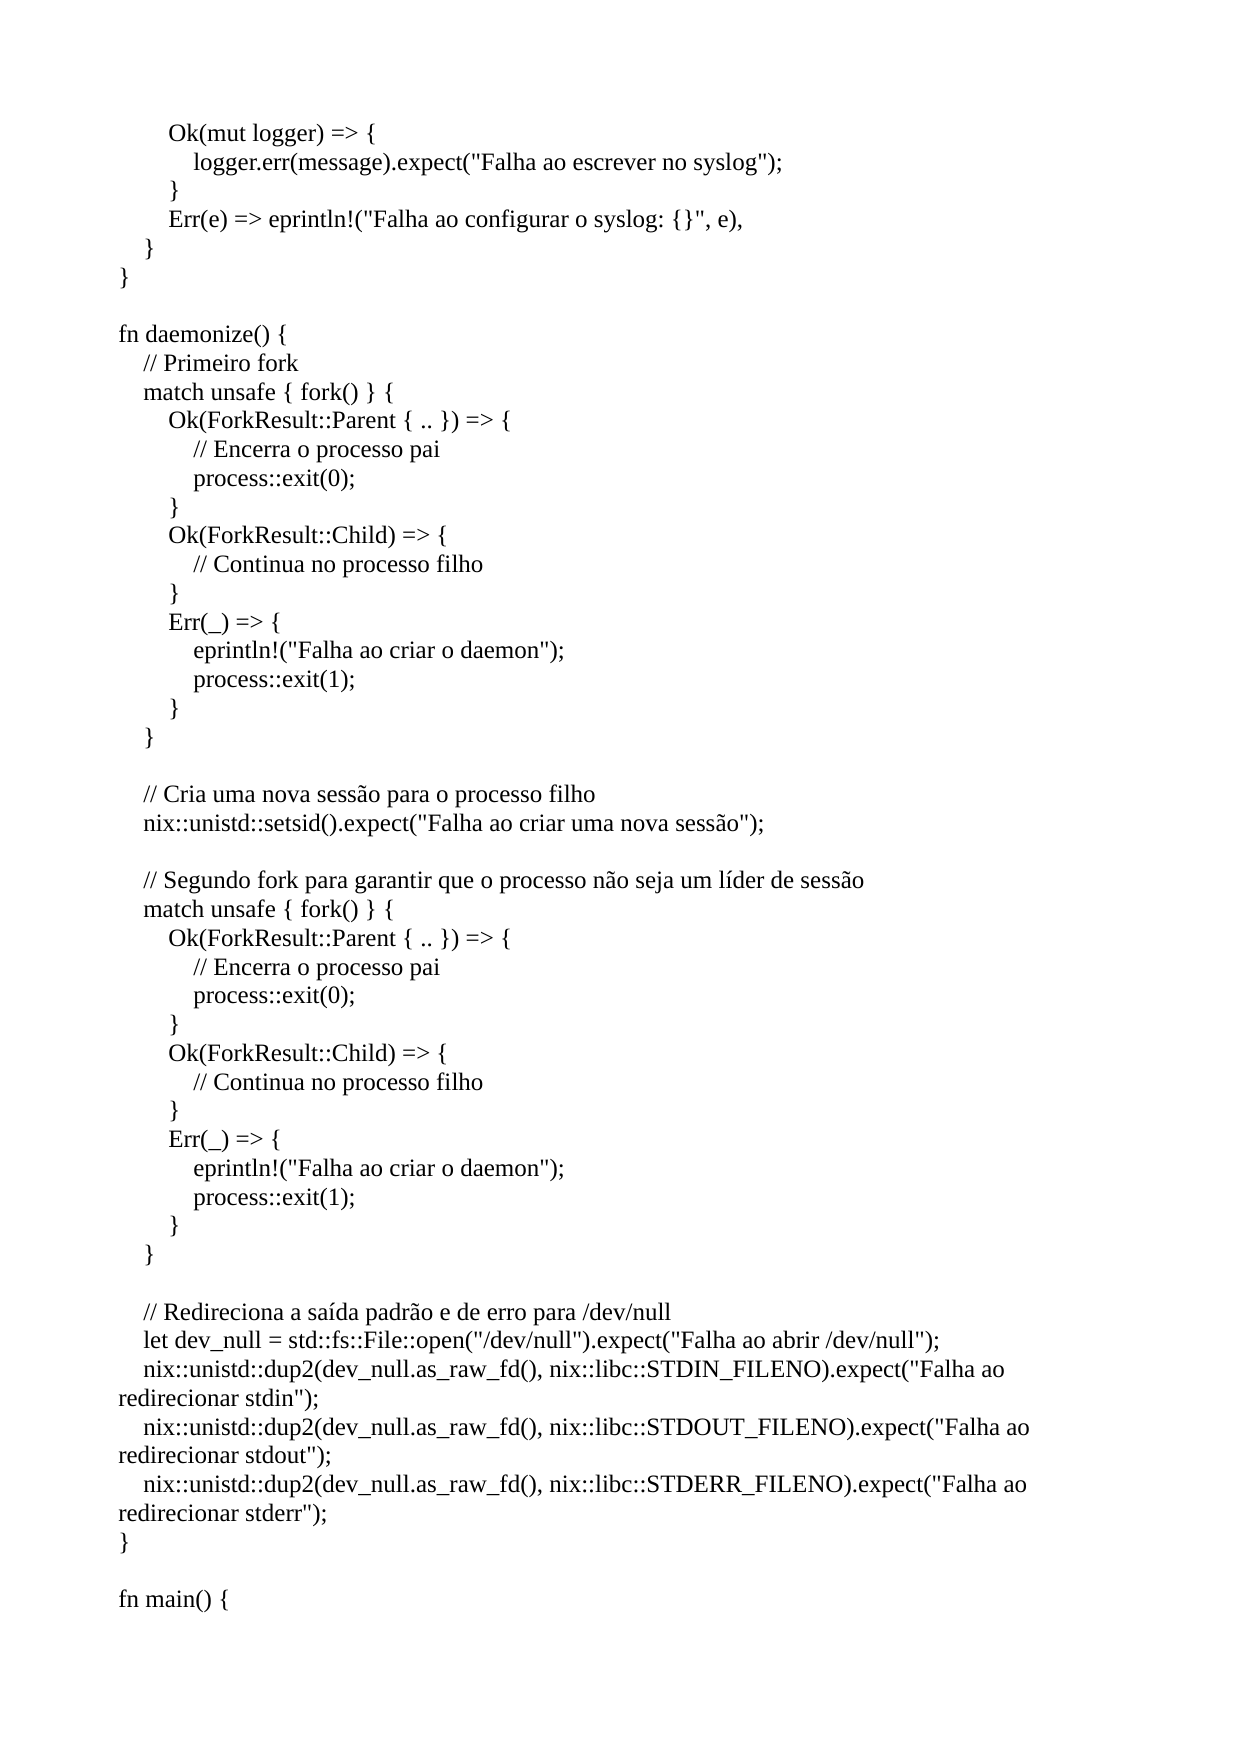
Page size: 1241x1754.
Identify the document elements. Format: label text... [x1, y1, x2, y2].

text // Segundo fork para garantir que o processo não seja um líder de sessão [118, 866, 1122, 894]
text eprintln!("Falha ao criar o daemon"); [118, 636, 1122, 664]
text // Encerra o processo pai [118, 434, 1122, 463]
text } [118, 492, 1122, 521]
text } [118, 693, 1122, 722]
text Err(e) => eprintln!("Falha ao configurar o syslog: {}", e), [118, 204, 1122, 233]
text } [118, 1211, 1122, 1239]
text // Cria uma nova sessão para o processo filho [118, 779, 1122, 808]
text // Continua no processo filho [118, 549, 1122, 578]
text process::exit(0); [118, 981, 1122, 1009]
text eprintln!("Falha ao criar o daemon"); [118, 1153, 1122, 1182]
text nix::unistd::dup2(dev_null.as_raw_fd(), nix::libc::STDIN_FILENO).expect("Falha ao redirecionar stdin"); [118, 1354, 1122, 1412]
text Err(_) => { [118, 1124, 1122, 1153]
text Ok(ForkResult::Child) => { [118, 521, 1122, 549]
text } [118, 1009, 1122, 1038]
text } [118, 233, 1122, 262]
text Ok(ForkResult::Child) => { [118, 1038, 1122, 1067]
text } [118, 262, 1122, 291]
text // Continua no processo filho [118, 1067, 1122, 1096]
text Err(_) => { [118, 607, 1122, 636]
text Ok(ForkResult::Parent { .. }) => { [118, 406, 1122, 434]
text match unsafe { fork() } { [118, 894, 1122, 923]
text match unsafe { fork() } { [118, 377, 1122, 406]
text logger.err(message).expect("Falha ao escrever no syslog"); [118, 147, 1122, 176]
text } [118, 578, 1122, 607]
text nix::unistd::dup2(dev_null.as_raw_fd(), nix::libc::STDOUT_FILENO).expect("Falha ao redirecionar stdout"); [118, 1412, 1122, 1469]
text process::exit(0); [118, 463, 1122, 492]
text } [118, 176, 1122, 204]
text fn main() { [118, 1584, 1122, 1613]
text } [118, 722, 1122, 751]
text process::exit(1); [118, 1182, 1122, 1211]
text nix::unistd::dup2(dev_null.as_raw_fd(), nix::libc::STDERR_FILENO).expect("Falha ao redirecionar stderr"); [118, 1469, 1122, 1527]
text process::exit(1); [118, 664, 1122, 693]
text } [118, 1239, 1122, 1268]
text nix::unistd::setsid().expect("Falha ao criar uma nova sessão"); [118, 808, 1122, 837]
text // Primeiro fork [118, 348, 1122, 377]
text // Redireciona a saída padrão e de erro para /dev/null [118, 1297, 1122, 1326]
text // Encerra o processo pai [118, 952, 1122, 981]
text Ok(ForkResult::Parent { .. }) => { [118, 923, 1122, 952]
text } [118, 1096, 1122, 1124]
text fn daemonize() { [118, 319, 1122, 348]
text Ok(mut logger) => { [118, 118, 1122, 147]
text } [118, 1527, 1122, 1556]
text let dev_null = std::fs::File::open("/dev/null").expect("Falha ao abrir /dev/null"); [118, 1326, 1122, 1354]
